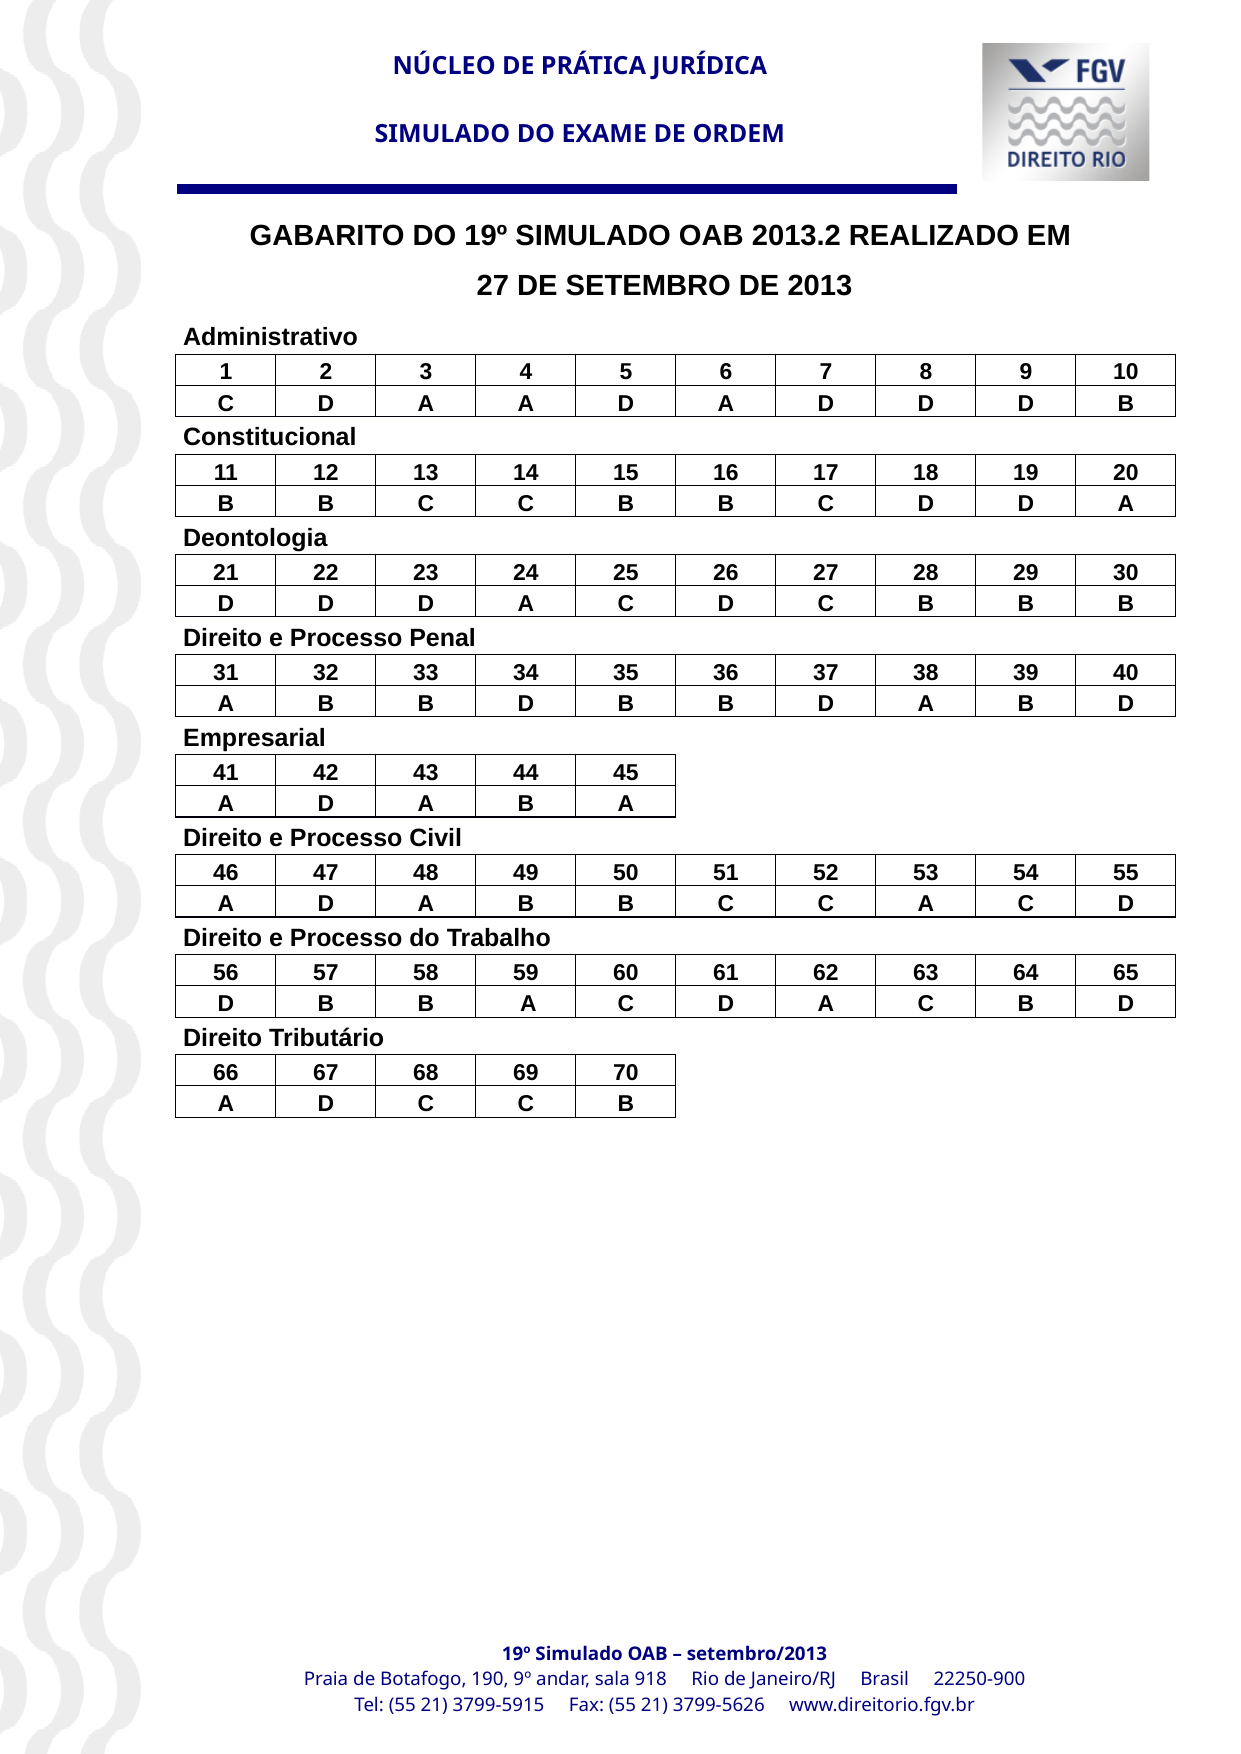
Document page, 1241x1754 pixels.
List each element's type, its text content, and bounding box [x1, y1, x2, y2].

table_cell [976, 619, 1076, 651]
table_cell 18 [876, 455, 975, 485]
table_cell D [476, 686, 575, 716]
table_cell C [476, 486, 575, 516]
table_header [976, 318, 1076, 351]
table_cell 70 [576, 1055, 675, 1085]
table_cell [1076, 519, 1176, 551]
table_cell [776, 1054, 876, 1085]
table_cell B [1076, 586, 1175, 616]
picture [0, 0, 159, 1754]
table_cell [876, 785, 976, 816]
table_cell A [376, 786, 475, 816]
table_cell 37 [776, 655, 875, 685]
table_header [876, 318, 976, 351]
table_cell A [476, 386, 575, 416]
table_cell 25 [576, 555, 675, 585]
table_cell A [176, 886, 275, 916]
table_cell 55 [1076, 855, 1175, 885]
table_cell 16 [676, 455, 775, 485]
table_cell C [976, 886, 1075, 916]
picture [982, 43, 1150, 181]
table_cell [376, 719, 476, 751]
table_cell C [776, 886, 875, 916]
table_cell 46 [176, 855, 275, 885]
table_cell 5 [576, 355, 675, 385]
table_cell 61 [676, 955, 775, 985]
table_cell [576, 719, 676, 751]
table_cell D [176, 586, 275, 616]
table_cell [476, 719, 576, 751]
table_cell [676, 519, 776, 551]
table_cell 2 [276, 355, 375, 385]
table_cell 28 [876, 555, 975, 585]
table_cell 8 [876, 355, 975, 385]
table_cell [976, 1054, 1076, 1085]
table_cell 30 [1076, 555, 1175, 585]
table_cell [976, 519, 1076, 551]
table_cell B [576, 886, 675, 916]
table_cell D [176, 986, 275, 1017]
table_cell 34 [476, 655, 575, 685]
table_cell A [176, 1086, 275, 1117]
table_cell Direito Tributário [176, 1019, 476, 1052]
table_cell 29 [976, 555, 1075, 585]
table_cell [1076, 1085, 1176, 1117]
table_cell 27 [776, 555, 875, 585]
table_cell [976, 785, 1076, 816]
table_cell 43 [376, 755, 475, 785]
table_cell B [376, 986, 475, 1017]
table_cell D [876, 486, 975, 516]
table_cell [676, 919, 776, 952]
table_cell [576, 919, 676, 952]
table_cell C [876, 986, 975, 1017]
table_cell [976, 819, 1076, 852]
table_cell 33 [376, 655, 475, 685]
table_cell A [176, 686, 275, 716]
table_cell 64 [976, 955, 1075, 985]
table_cell 13 [376, 455, 475, 485]
table_cell 12 [276, 455, 375, 485]
table_cell D [976, 486, 1075, 516]
table_cell 24 [476, 555, 575, 585]
table_cell 19 [976, 455, 1075, 485]
table_cell B [276, 686, 375, 716]
table_cell [976, 719, 1076, 751]
table_cell D [876, 386, 975, 416]
table_cell [776, 418, 876, 451]
table_header [1076, 318, 1176, 351]
text 27 DE SETEMBRO DE 2013 [177, 268, 1152, 301]
table_cell B [676, 686, 775, 716]
table_cell 63 [876, 955, 975, 985]
table_cell [476, 418, 576, 451]
table_cell [576, 819, 676, 852]
table_cell [1076, 1054, 1176, 1085]
table_cell D [1076, 886, 1175, 916]
table_cell 56 [176, 955, 275, 985]
table_cell D [776, 386, 875, 416]
table_cell [676, 819, 776, 852]
table_cell [1076, 1019, 1176, 1052]
table_cell [676, 1019, 776, 1052]
table_cell 66 [176, 1055, 275, 1085]
table_cell [1076, 418, 1176, 451]
table_cell 35 [576, 655, 675, 685]
table_cell D [776, 686, 875, 716]
table_cell D [676, 586, 775, 616]
table_cell D [276, 786, 375, 816]
table_cell B [576, 1086, 675, 1117]
table_cell 10 [1076, 355, 1175, 385]
table_cell D [1076, 986, 1175, 1017]
table_cell [876, 919, 976, 952]
table_cell A [376, 386, 475, 416]
table_cell A [476, 586, 575, 616]
table_cell [776, 754, 876, 785]
table_cell 68 [376, 1055, 475, 1085]
table_cell 38 [876, 655, 975, 685]
table_cell A [676, 386, 775, 416]
table_cell 3 [376, 355, 475, 385]
table_cell [476, 819, 576, 852]
table_header [576, 318, 676, 351]
table_cell D [276, 586, 375, 616]
table_cell [776, 619, 876, 651]
table_cell 11 [176, 455, 275, 485]
table_cell [676, 1085, 776, 1117]
table_cell [976, 754, 1076, 785]
table_cell Deontologia [176, 519, 376, 551]
table_header Administrativo [176, 318, 376, 351]
table_cell [876, 1054, 976, 1085]
table_cell [676, 619, 776, 651]
table_cell [976, 418, 1076, 451]
table_cell 26 [676, 555, 775, 585]
table_cell C [576, 586, 675, 616]
table_cell Constitucional [176, 418, 376, 451]
table_cell [776, 919, 876, 952]
table_cell A [876, 686, 975, 716]
table_cell 51 [676, 855, 775, 885]
table_cell 47 [276, 855, 375, 885]
table_cell C [776, 486, 875, 516]
table_cell [376, 519, 476, 551]
table_header [476, 318, 576, 351]
table_cell A [876, 886, 975, 916]
table_cell 36 [676, 655, 775, 685]
table_cell B [676, 486, 775, 516]
table_cell 48 [376, 855, 475, 885]
table_cell D [376, 586, 475, 616]
table_cell [876, 619, 976, 651]
table_cell [576, 418, 676, 451]
table_cell 57 [276, 955, 375, 985]
text GABARITO DO 19º SIMULADO OAB 2013.2 REALIZADO EM [177, 218, 1152, 251]
table_cell [1076, 619, 1176, 651]
table_cell Direito e Processo Penal [176, 619, 576, 651]
table_cell 7 [776, 355, 875, 385]
table_cell [876, 418, 976, 451]
table_cell Empresarial [176, 719, 376, 751]
table_cell A [376, 886, 475, 916]
table_cell 44 [476, 755, 575, 785]
table_cell [776, 1085, 876, 1117]
table_cell B [176, 486, 275, 516]
table_cell [1076, 754, 1176, 785]
table_cell [776, 519, 876, 551]
table_cell C [476, 1086, 575, 1117]
table_cell [876, 1085, 976, 1117]
table_cell B [276, 486, 375, 516]
table_cell 15 [576, 455, 675, 485]
table_cell 1 [176, 355, 275, 385]
table_cell B [476, 786, 575, 816]
table_cell 20 [1076, 455, 1175, 485]
table_cell [776, 785, 876, 816]
table_cell [576, 619, 676, 651]
table_cell D [276, 386, 375, 416]
table_cell [476, 1019, 576, 1052]
table_cell 62 [776, 955, 875, 985]
table_cell [776, 719, 876, 751]
table_cell B [276, 986, 375, 1017]
table_cell D [1076, 686, 1175, 716]
table_cell 9 [976, 355, 1075, 385]
table_cell Direito e Processo do Trabalho [176, 919, 576, 952]
table_cell [676, 754, 776, 785]
table_cell 54 [976, 855, 1075, 885]
table_cell A [176, 786, 275, 816]
table_cell [1076, 919, 1176, 952]
table_cell A [1076, 486, 1175, 516]
table_cell 45 [576, 755, 675, 785]
table_cell 40 [1076, 655, 1175, 685]
table_cell 6 [676, 355, 775, 385]
table_cell [676, 719, 776, 751]
table_cell 17 [776, 455, 875, 485]
table_cell [876, 754, 976, 785]
table_cell C [676, 886, 775, 916]
table_cell A [576, 786, 675, 816]
table_cell 50 [576, 855, 675, 885]
table_cell 21 [176, 555, 275, 585]
table_cell [976, 1085, 1076, 1117]
table_cell [776, 819, 876, 852]
table_cell B [476, 886, 575, 916]
table_cell 22 [276, 555, 375, 585]
table_cell B [876, 586, 975, 616]
table_cell [776, 1019, 876, 1052]
table_cell B [1076, 386, 1175, 416]
table_cell 42 [276, 755, 375, 785]
table_cell 39 [976, 655, 1075, 685]
table_cell [676, 418, 776, 451]
table_cell 58 [376, 955, 475, 985]
table_cell 52 [776, 855, 875, 885]
table_cell D [276, 1086, 375, 1117]
table_cell [576, 1019, 676, 1052]
table_cell B [576, 486, 675, 516]
table_cell B [976, 986, 1075, 1017]
table_cell C [576, 986, 675, 1017]
table_cell C [176, 386, 275, 416]
table_cell [976, 1019, 1076, 1052]
table_cell [1076, 819, 1176, 852]
table_cell 23 [376, 555, 475, 585]
table_cell [876, 819, 976, 852]
table_cell [876, 1019, 976, 1052]
table_cell [1076, 719, 1176, 751]
table_cell [1076, 785, 1176, 816]
table_cell 4 [476, 355, 575, 385]
table_cell [576, 519, 676, 551]
table_cell 65 [1076, 955, 1175, 985]
table_cell B [576, 686, 675, 716]
table_cell 67 [276, 1055, 375, 1085]
table_header [376, 318, 476, 351]
table_cell D [576, 386, 675, 416]
table_cell 59 [476, 955, 575, 985]
table_cell 31 [176, 655, 275, 685]
table_cell [676, 1054, 776, 1085]
table_cell Direito e Processo Civil [176, 819, 476, 852]
table_cell [476, 519, 576, 551]
table_cell [876, 719, 976, 751]
table_cell [976, 919, 1076, 952]
table_cell C [776, 586, 875, 616]
table_cell D [676, 986, 775, 1017]
table_cell C [376, 486, 475, 516]
table_header [776, 318, 876, 351]
table_cell A [776, 986, 875, 1017]
table_header [676, 318, 776, 351]
table_cell B [976, 686, 1075, 716]
table_cell B [976, 586, 1075, 616]
table_cell B [376, 686, 475, 716]
table_cell 14 [476, 455, 575, 485]
table_cell 49 [476, 855, 575, 885]
table_cell D [276, 886, 375, 916]
table_cell 53 [876, 855, 975, 885]
table_cell [676, 785, 776, 816]
table_cell 32 [276, 655, 375, 685]
table_cell 41 [176, 755, 275, 785]
table_cell 69 [476, 1055, 575, 1085]
table_cell [876, 519, 976, 551]
table_cell C [376, 1086, 475, 1117]
table_cell D [976, 386, 1075, 416]
table_cell A [476, 986, 575, 1017]
table_cell [376, 418, 476, 451]
table_cell 60 [576, 955, 675, 985]
